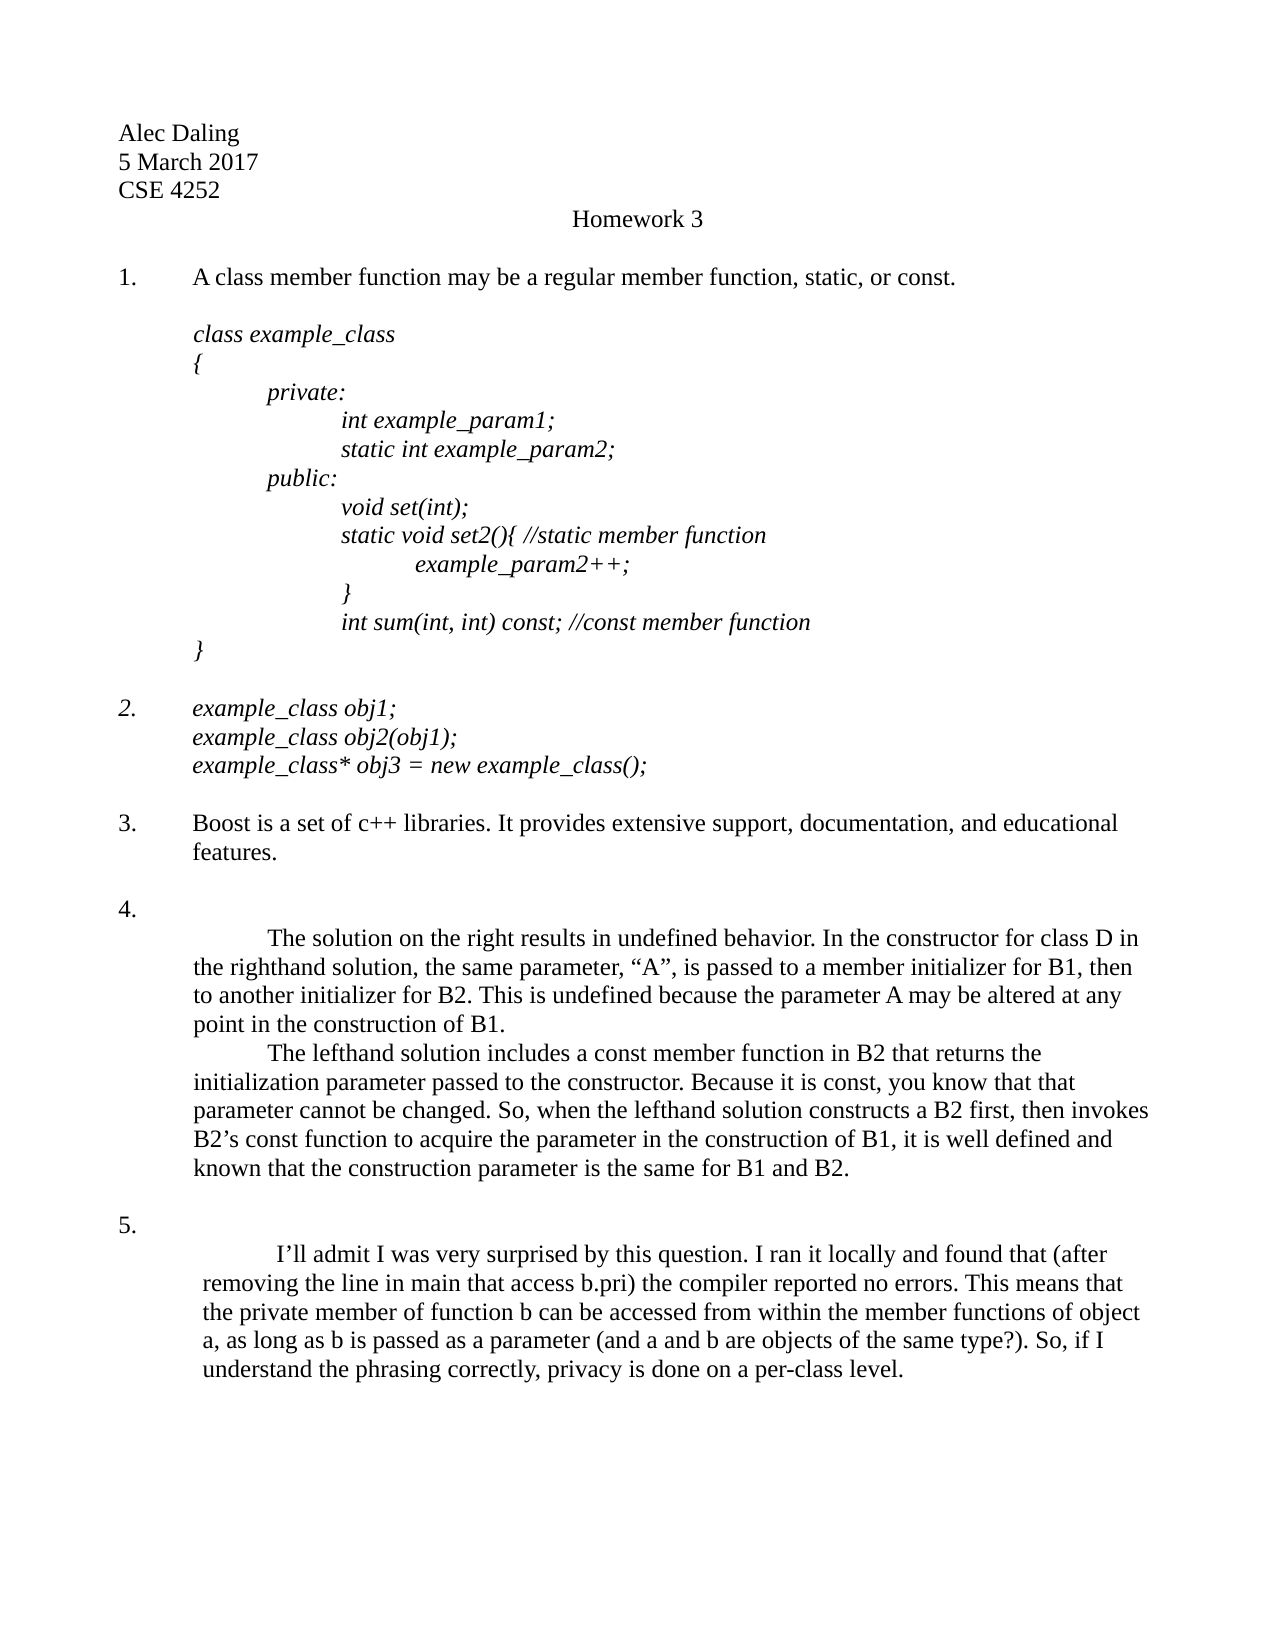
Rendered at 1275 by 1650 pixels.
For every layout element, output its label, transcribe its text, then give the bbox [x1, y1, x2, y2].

text { [193, 348, 1157, 377]
text void set(int); [193, 492, 1157, 521]
text 1. A class member function may be a regular member function, static, or const. [118, 262, 1157, 291]
text 5 March 2017 [118, 147, 1157, 176]
text 3. Boost is a set of c++ libraries. It provides extensive support, documentation, and educational features. [118, 808, 1157, 866]
text private: [193, 377, 1157, 406]
text class example_class [193, 319, 1157, 348]
text CSE 4252 [118, 176, 1157, 204]
text 2. example_class obj1; [118, 693, 1157, 722]
text public: [193, 463, 1157, 492]
text Alec Daling [118, 118, 1157, 147]
text I’ll admit I was very surprised by this question. I ran it locally and found that (after removing the line in main that access b.pri) the compiler reported no errors. This means that the private member of function b can be accessed from within the member functions of object a, as long as b is passed as a parameter (and a and b are objects of the same type?). So, if I understand the phrasing correctly, privacy is done on a per-class level. [202, 1239, 1157, 1383]
text example_class obj2(obj1); [118, 722, 1157, 751]
text static void set2(){ //static member function [193, 521, 1157, 549]
text 5. [118, 1211, 1157, 1239]
text int sum(int, int) const; //const member function [193, 607, 1157, 636]
text example_class* obj3 = new example_class(); [118, 751, 1157, 779]
text int example_param1; [193, 406, 1157, 434]
text Homework 3 [118, 204, 1157, 233]
text } [193, 578, 1157, 607]
text The solution on the right results in undefined behavior. In the constructor for class D in the righthand solution, the same parameter, “A”, is passed to a member initializer for B1, then to another initializer for B2. This is undefined because the parameter A may be altered at any point in the construction of B1. [193, 923, 1157, 1038]
text static int example_param2; [193, 434, 1157, 463]
text 4. [118, 894, 1157, 923]
text } [193, 636, 1157, 664]
text example_param2++; [193, 549, 1157, 578]
text The lefthand solution includes a const member function in B2 that returns the initialization parameter passed to the constructor. Because it is const, you know that that parameter cannot be changed. So, when the lefthand solution constructs a B2 first, then invokes B2’s const function to acquire the parameter in the construction of B1, it is well defined and known that the construction parameter is the same for B1 and B2. [193, 1038, 1157, 1182]
